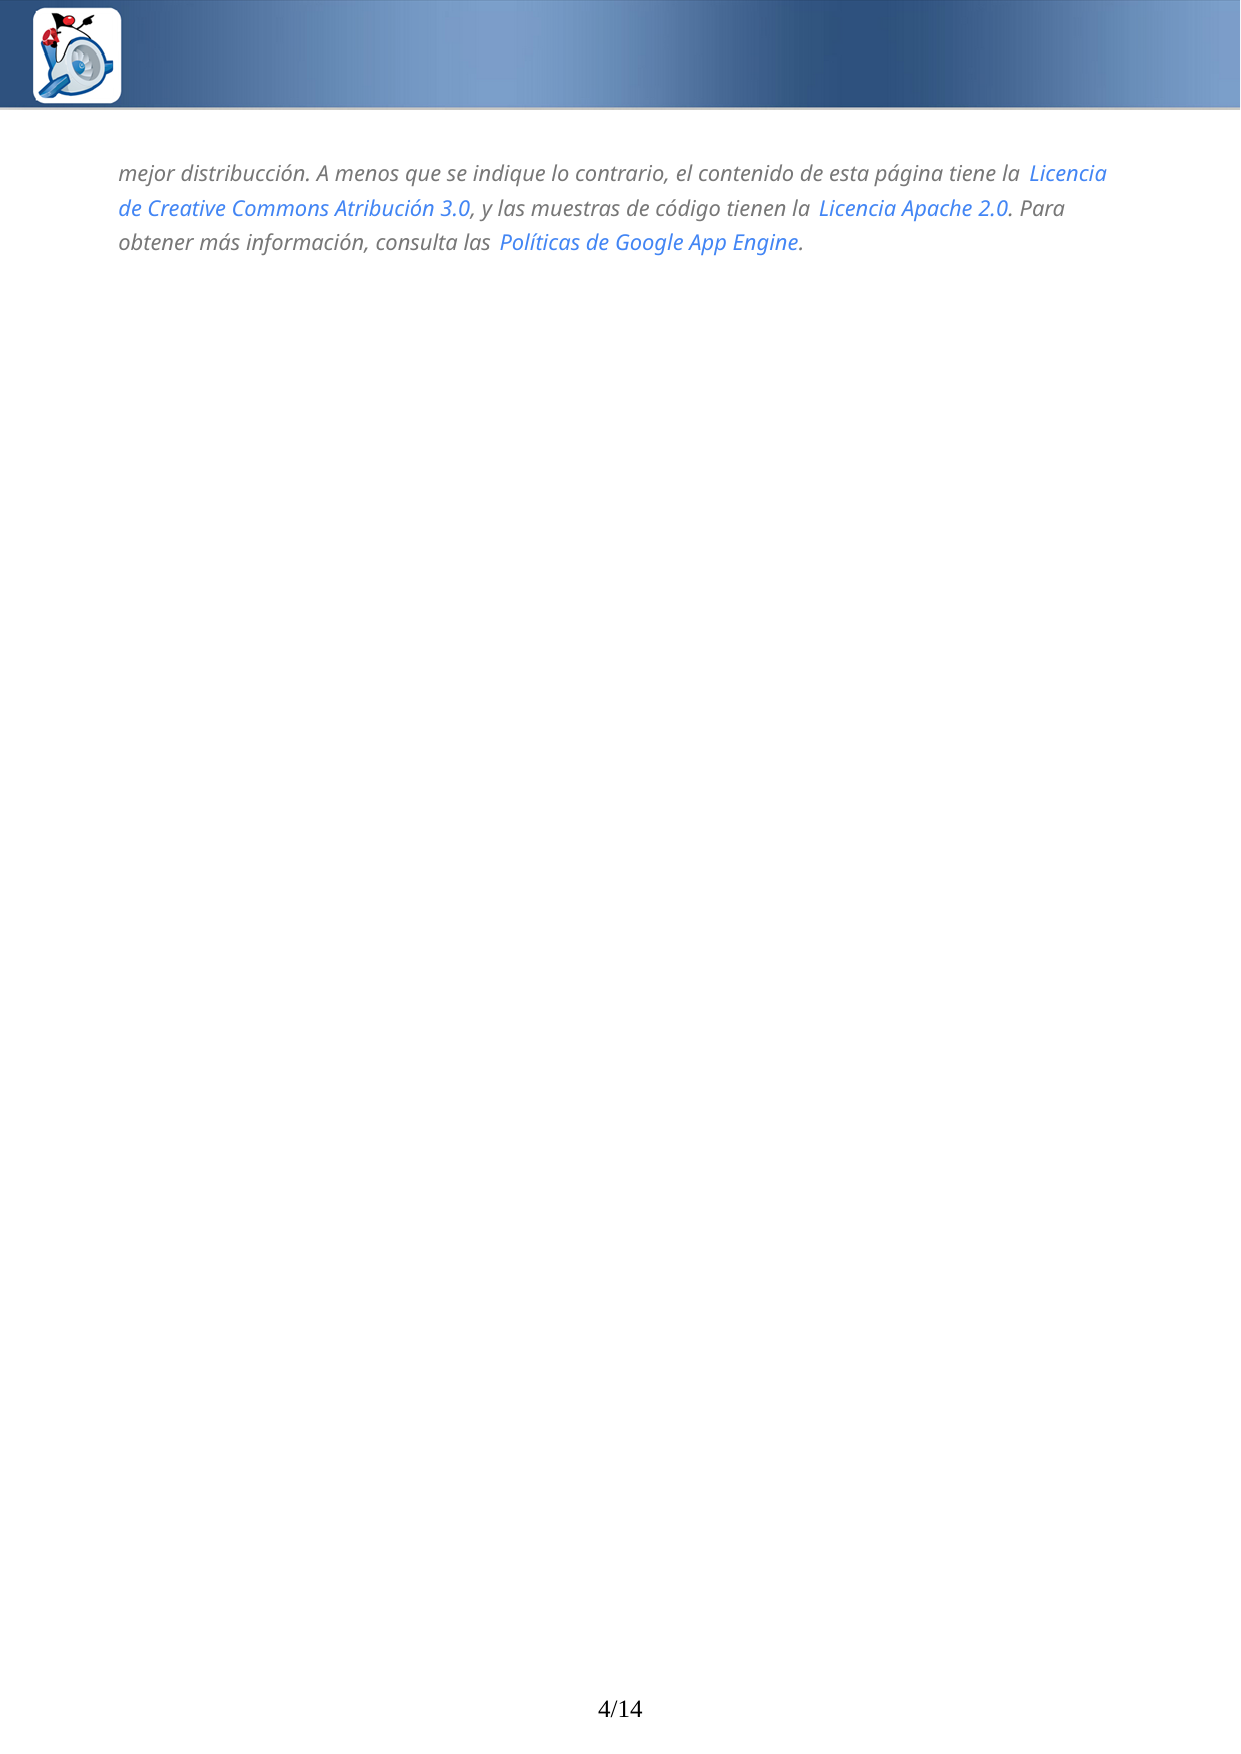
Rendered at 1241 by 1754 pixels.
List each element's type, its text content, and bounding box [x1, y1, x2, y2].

text mejor distribucción. A menos que se indique lo contrario, el contenido de esta página tiene la Licencia de Creative Commons Atribución 3.0, y las muestras de código tienen la Licencia Apache 2.0. Para obtener más información, consulta las Políticas de Google App Engine. [118, 153, 1122, 257]
picture [0, 0, 1241, 110]
